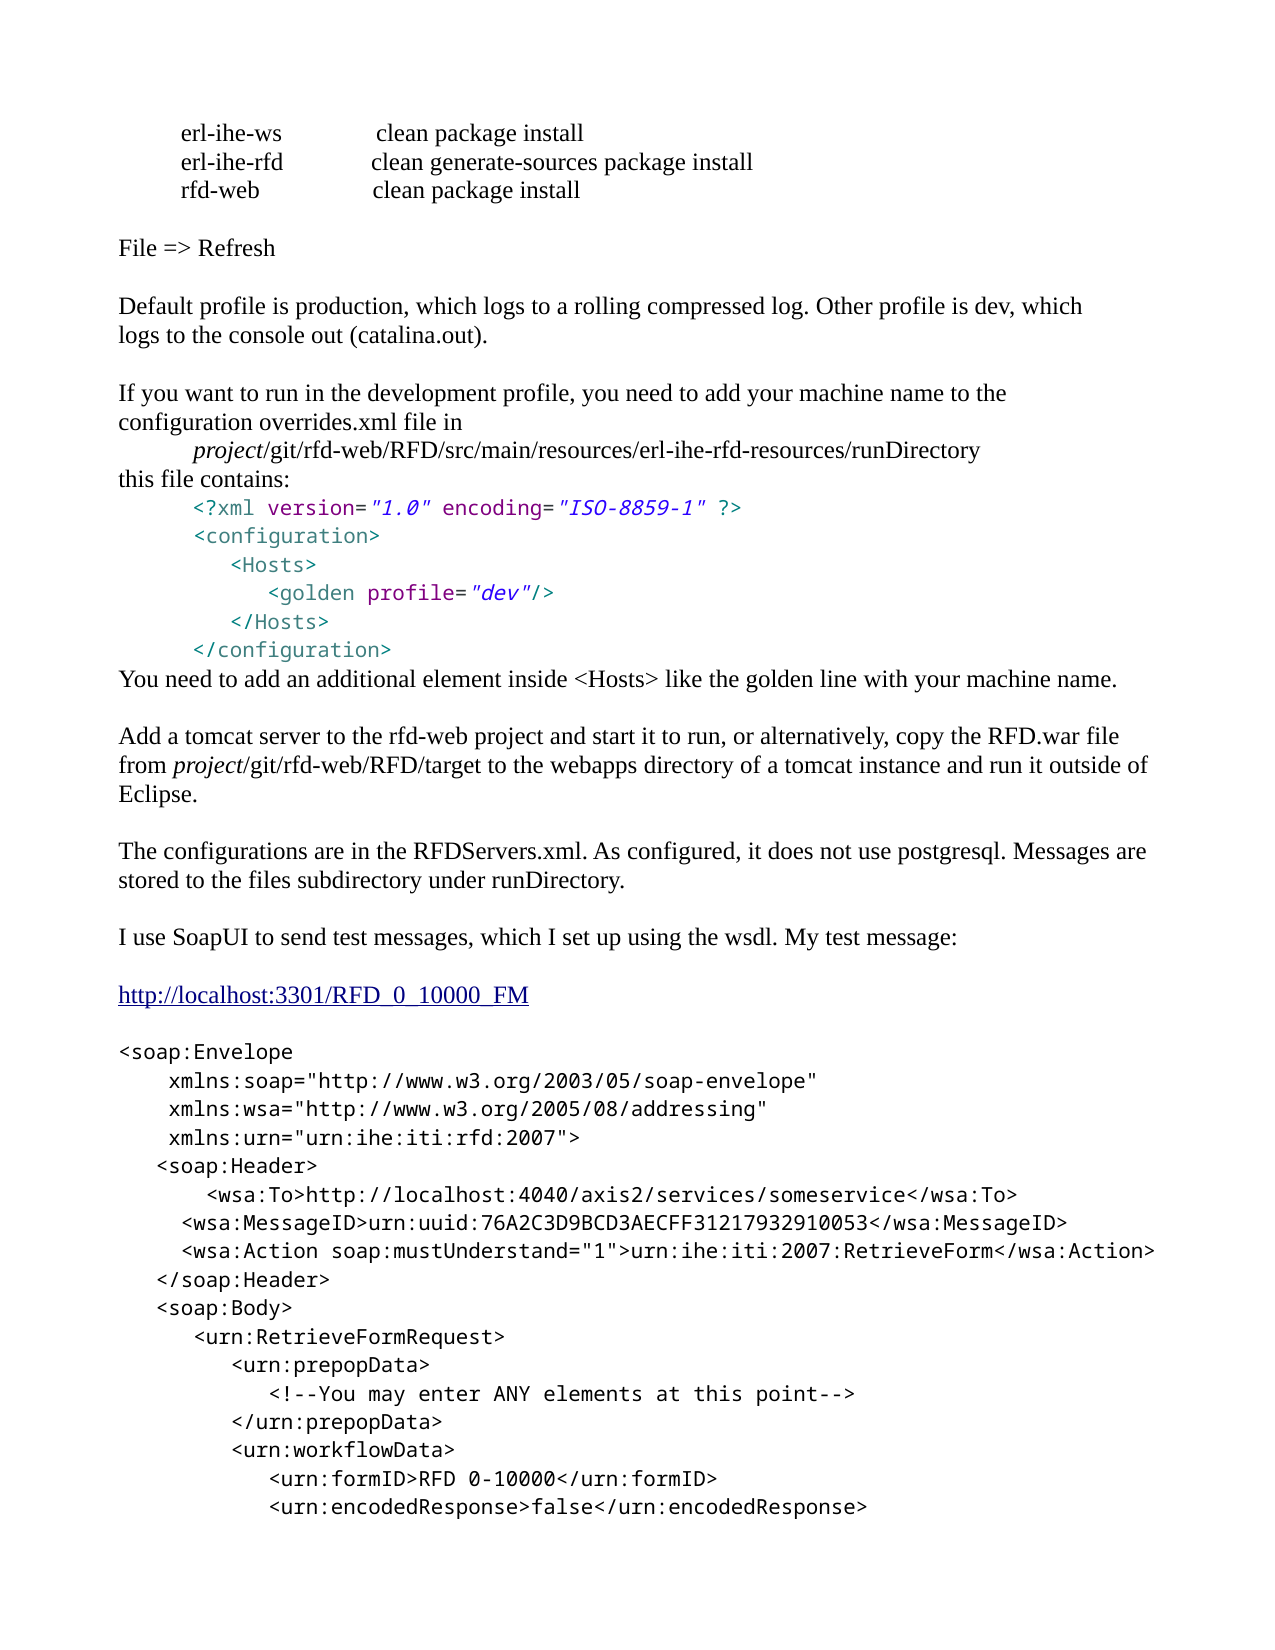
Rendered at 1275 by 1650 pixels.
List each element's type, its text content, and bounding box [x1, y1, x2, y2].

text File => Refresh [118, 233, 1094, 262]
text You need to add an additional element inside <Hosts> like the golden line with your machine name. [118, 664, 1157, 692]
text erl-ihe-ws clean package install erl-ihe-rfd clean generate-sources package install rfd-web clean package install [181, 118, 1094, 204]
text If you want to run in the development profile, you need to add your machine name to the configuration overrides.xml file in [118, 378, 1094, 436]
text Add a tomcat server to the rfd-web project and start it to run, or alternatively, copy the RFD.war file from project/git/rfd-web/RFD/target to the webapps directory of a tomcat instance and run it outside of Eclipse. The configurations are in the RFDServers.xml. As configured, it does not use postgresql. Messages are stored to the files subdirectory under runDirectory. I use SoapUI to send test messages, which I set up using the wsdl. My test message: http://localhost:3301/RFD_0_10000_FM <soap:Envelope xmlns:soap="http://www.w3.org/2003/05/soap-envelope" xmlns:wsa="http://www.w3.org/2005/08/addressing" xmlns:urn="urn:ihe:iti:rfd:2007"> <soap:Header> <wsa:To>http://localhost:4040/axis2/services/someservice</wsa:To> <wsa:MessageID>urn:uuid:76A2C3D9BCD3AECFF31217932910053</wsa:MessageID> <wsa:Action soap:mustUnderstand="1">urn:ihe:iti:2007:RetrieveForm</wsa:Action> </soap:Header> <soap:Body> <urn:RetrieveFormRequest> <urn:prepopData> <!--You may enter ANY elements at this point--> </urn:prepopData> <urn:workflowData> <urn:formID>RFD 0-10000</urn:formID> <urn:encodedResponse>false</urn:encodedResponse> [118, 721, 1157, 1521]
text <Hosts> [192, 550, 1094, 578]
text <configuration> [192, 522, 1094, 550]
text this file contains: [118, 464, 1094, 493]
text <?xml version="1.0" encoding="ISO-8859-1" ?> [192, 493, 1094, 522]
text </Hosts> [192, 607, 1094, 635]
text </configuration> [192, 635, 1094, 664]
text Default profile is production, which logs to a rolling compressed log. Other profile is dev, which logs to the console out (catalina.out). [118, 291, 1094, 349]
text <golden profile="dev"/> [192, 578, 1094, 607]
text project/git/rfd-web/RFD/src/main/resources/erl-ihe-rfd-resources/runDirectory [118, 436, 1094, 464]
